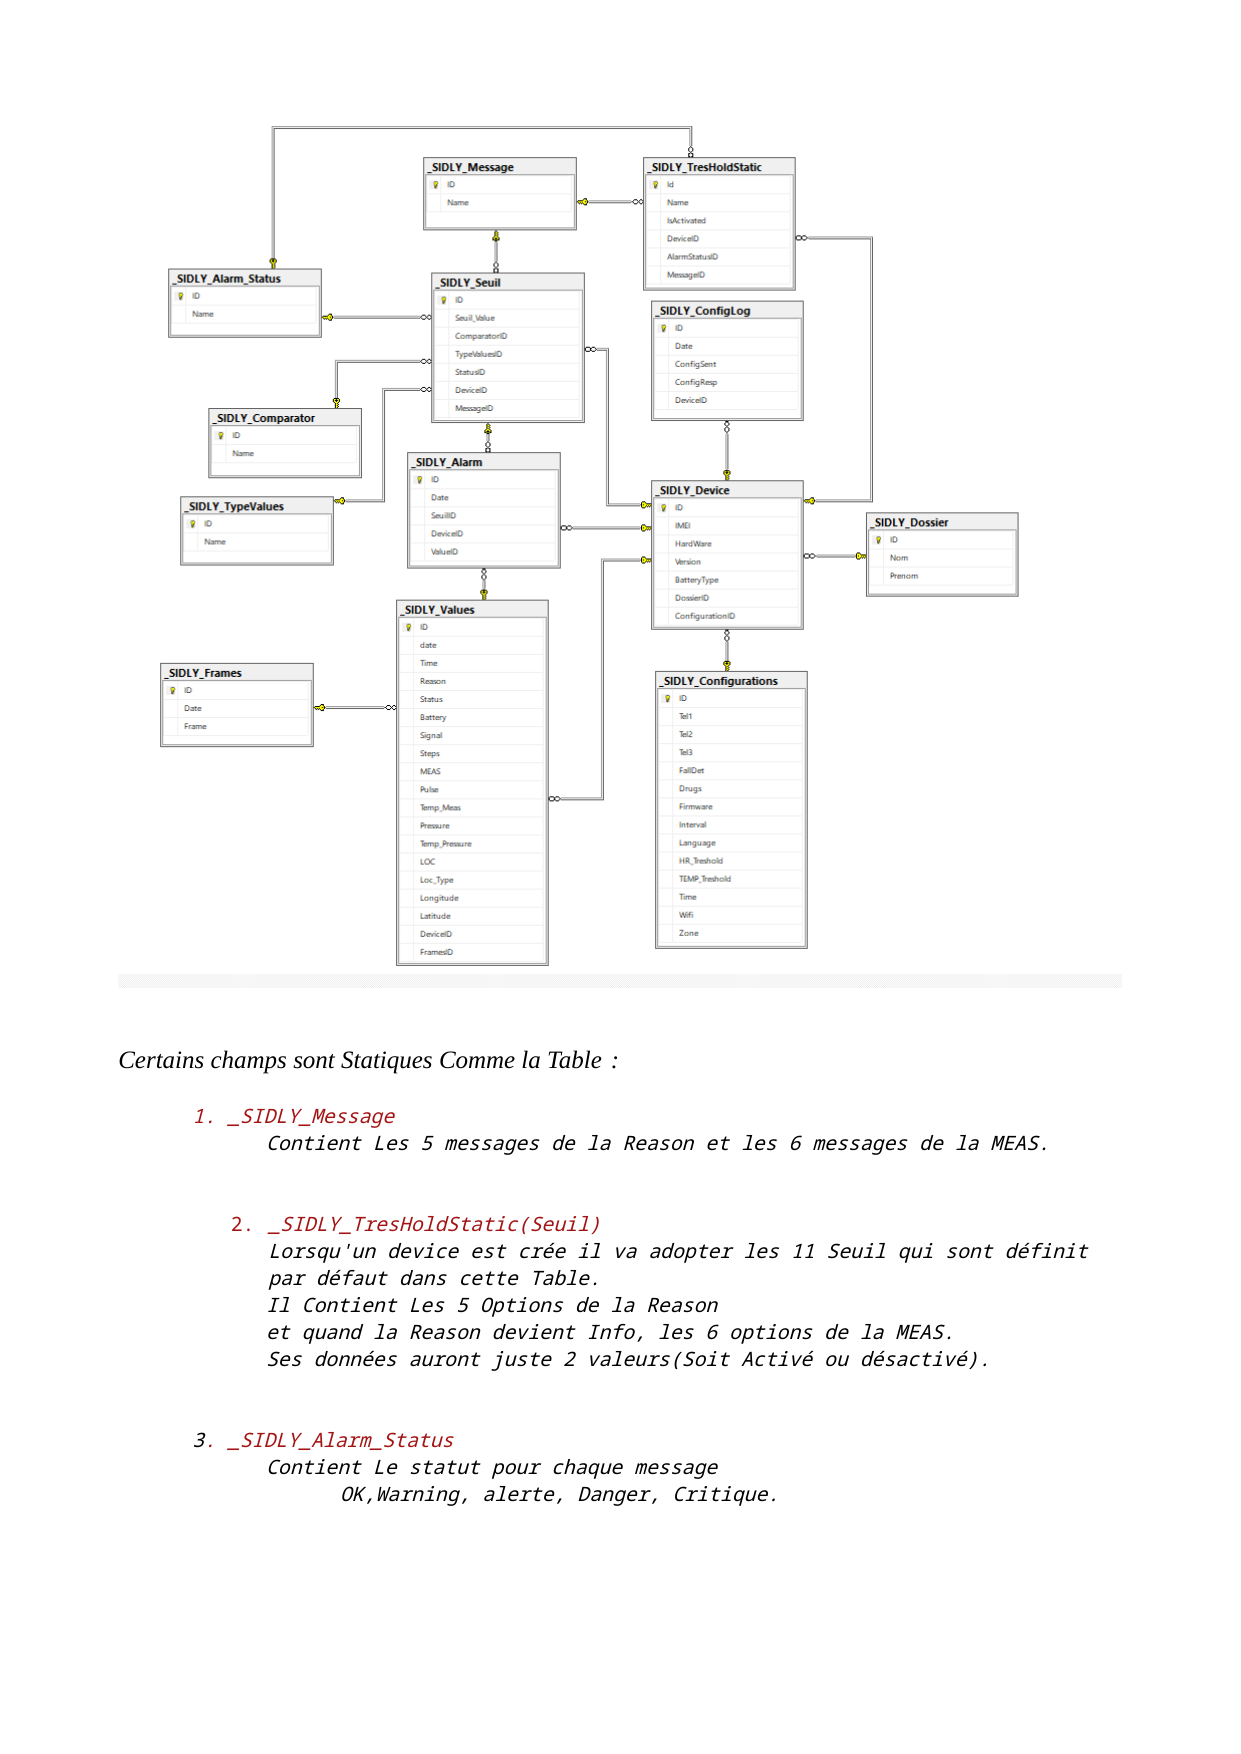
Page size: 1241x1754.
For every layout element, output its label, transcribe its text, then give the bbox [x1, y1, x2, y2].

text Contient Le statut pour chaque message [118, 1453, 1122, 1480]
text OK,Warning, alerte, Danger, Critique. [118, 1480, 1122, 1507]
text Il Contient Les 5 Options de la Reason [118, 1291, 1122, 1318]
text 1. _SIDLY_Message [118, 1103, 1122, 1129]
text 3. _SIDLY_Alarm_Status [118, 1426, 1122, 1453]
picture [118, 118, 1123, 988]
list Lorsqu'un device est crée il va adopter les 11 Seuil qui sont définit par défaut dans cette Table. [231, 1237, 1122, 1291]
text Contient Les 5 messages de la Reason et les 6 messages de la MEAS. [118, 1129, 1122, 1157]
text Ses données auront juste 2 valeurs(Soit Activé ou désactivé). [118, 1345, 1122, 1372]
text Certains champs sont Statiques Comme la Table : [118, 1045, 1122, 1074]
text et quand la Reason devient Info, les 6 options de la MEAS. [118, 1318, 1122, 1345]
list _SIDLY_TresHoldStatic(Seuil) [231, 1211, 1122, 1237]
